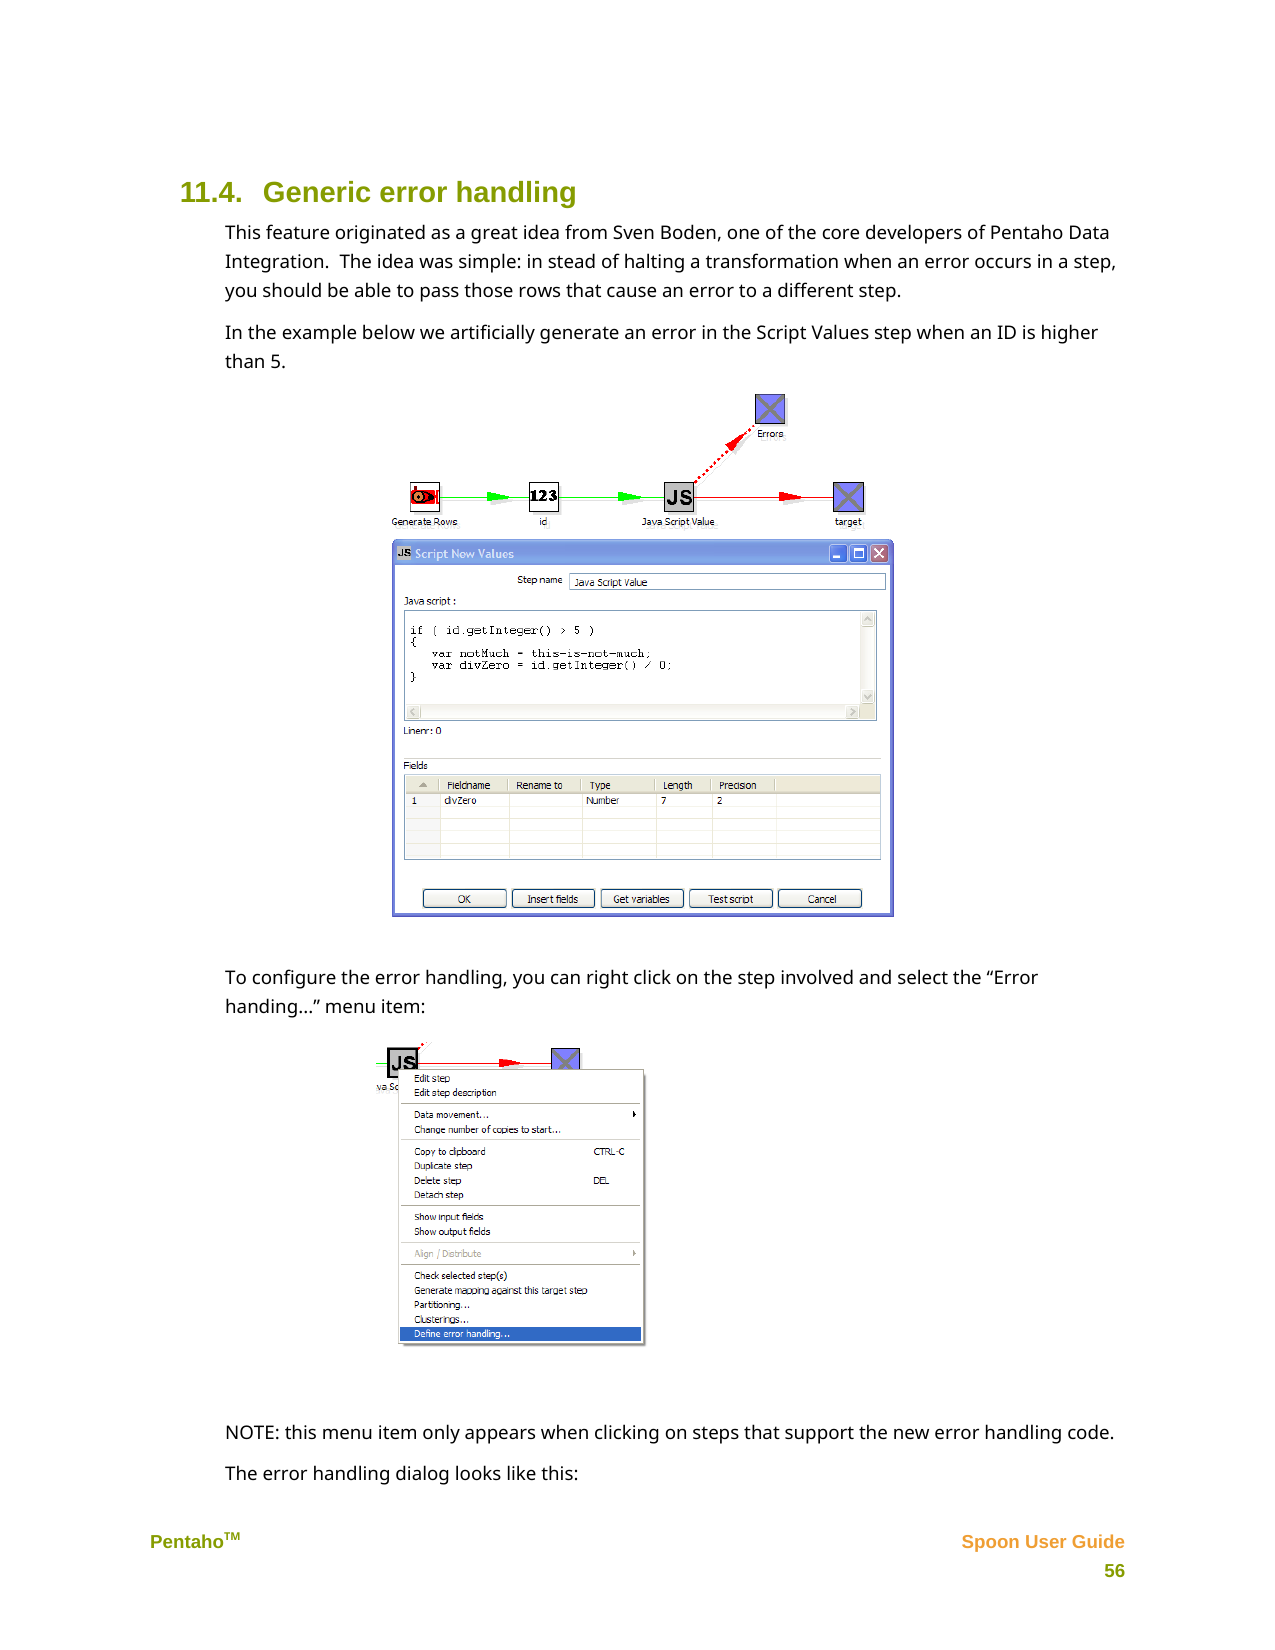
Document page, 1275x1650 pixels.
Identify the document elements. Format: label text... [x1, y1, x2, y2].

text To configure the error handling, you can right click on the step involved and select the “Error handing...” menu item: [225, 961, 1125, 1019]
text NOTE: this menu item only appears when clicking on steps that support the new error handling code. [225, 1416, 1125, 1445]
picture [376, 1042, 686, 1375]
subtitle Generic error handling [179, 175, 1125, 210]
picture [379, 386, 896, 920]
text In the example below we artificially generate an error in the Script Values step when an ID is higher than 5. [225, 316, 1125, 374]
text The error handling dialog looks like this: [225, 1457, 1125, 1487]
text This feature originated as a great idea from Sven Boden, one of the core developers of Pentaho Data Integration. The idea was simple: in stead of halting a transformation when an error occurs in a step, you should be able to pass those rows that cause an error to a different step. [225, 216, 1125, 303]
